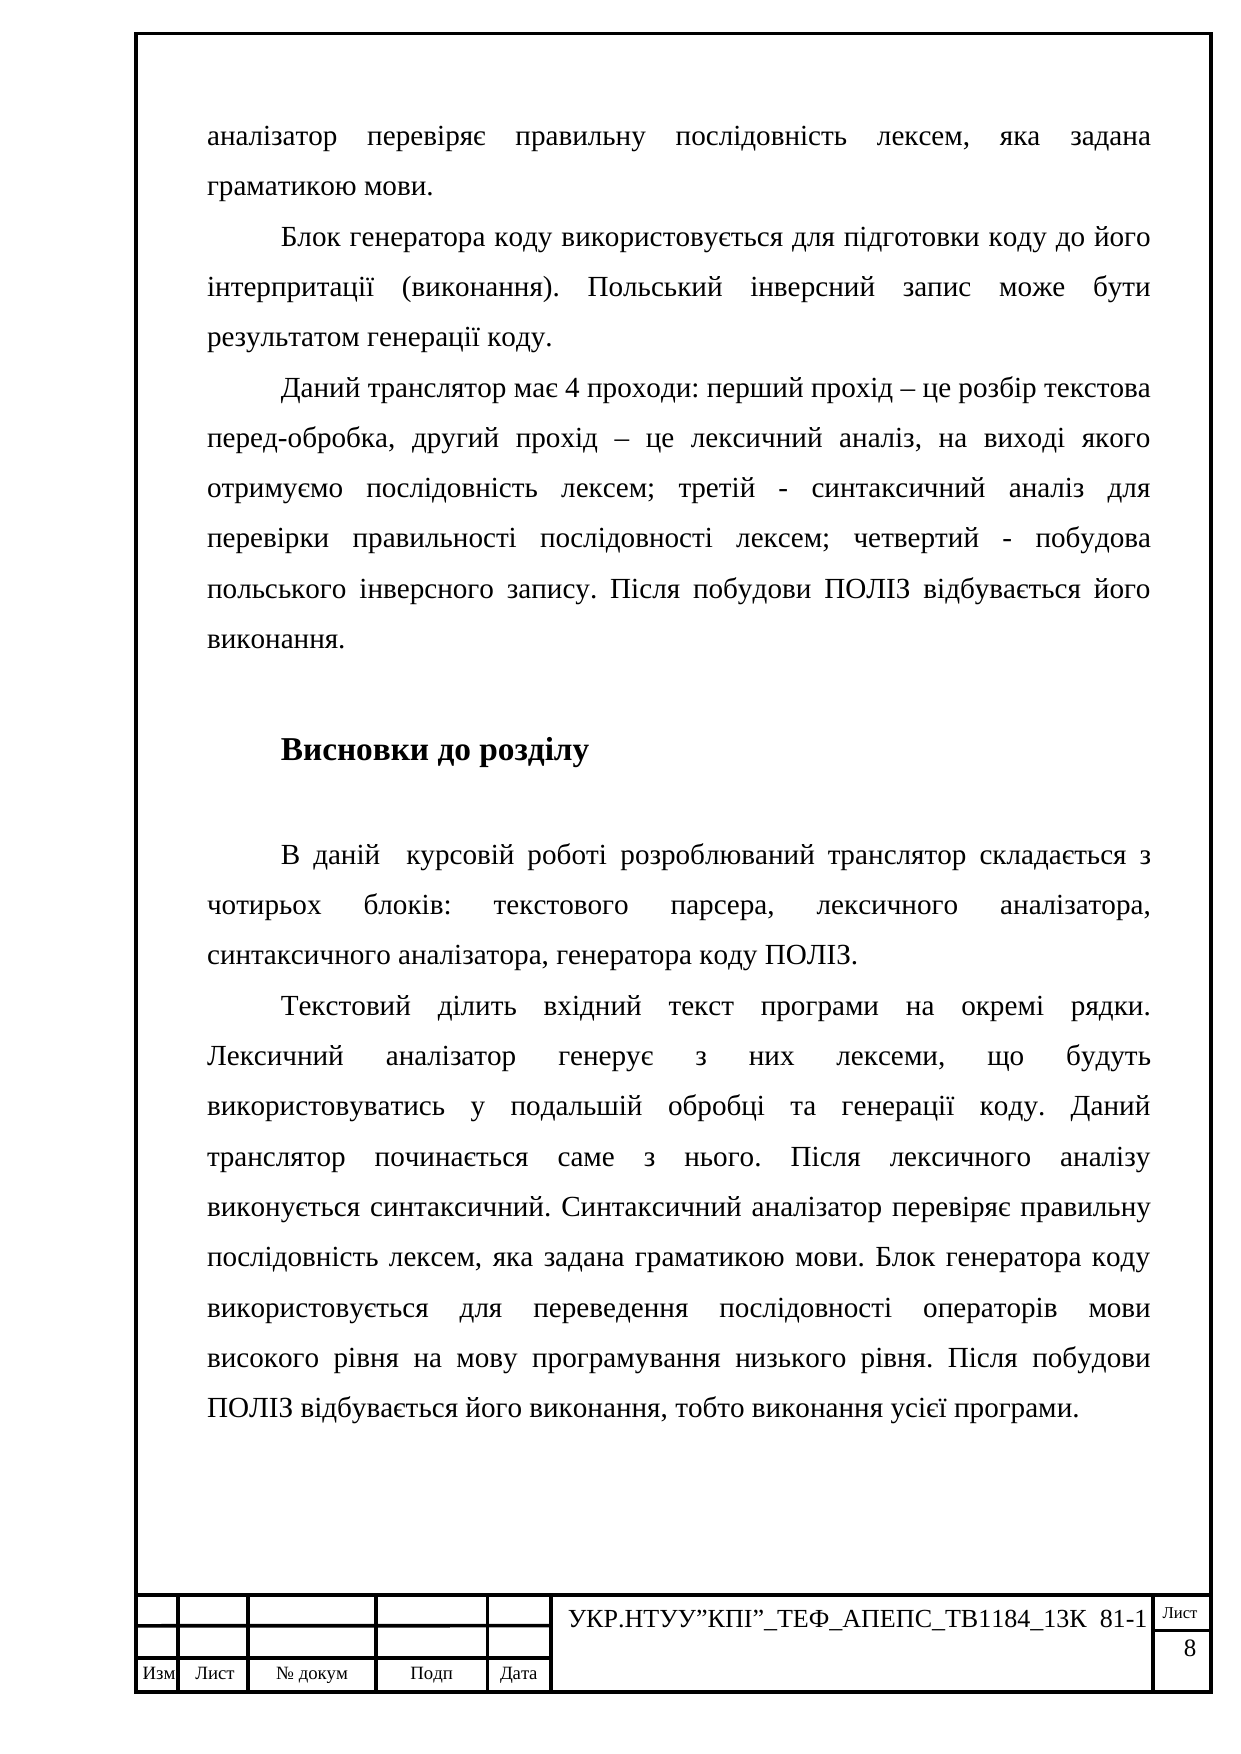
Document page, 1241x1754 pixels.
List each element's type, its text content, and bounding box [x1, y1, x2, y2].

text Текстовий ділить вхідний текст програми на окремі рядки. Лексичний аналізатор генерує з них лексеми, що будуть використовуватись у подальшій обробці та генерації коду. Даний транслятор починається саме з нього. Після лексичного аналізу виконується синтаксичний. Синтаксичний аналізатор перевіряє правильну послідовність лексем, яка задана граматикою мови. Блок генератора коду використовується для переведення послідовності операторів мови високого рівня на мову програмування низького рівня. Після побудови ПОЛІЗ відбувається його виконання, тобто виконання усієї програми. [207, 988, 1152, 1424]
text Висновки до розділу [206, 729, 1181, 767]
text В даній курсовій роботі розроблюваний транслятор складається з чотирьох блоків: текстового парсера, лексичного аналізатора, синтаксичного аналізатора, генератора коду ПОЛІЗ. [207, 837, 1152, 971]
text аналізатор перевіряє правильну послідовність лексем, яка задана граматикою мови. [207, 118, 1152, 202]
text Даний транслятор має 4 проходи: перший прохід – це розбір текстова перед-обробка, другий прохід – це лексичний аналіз, на виході якого отримуємо послідовність лексем; третій - синтаксичний аналіз для перевірки правильності послідовності лексем; четвертий - побудова польського інверсного запису. Після побудови ПОЛІЗ відбувається його виконання. [207, 370, 1152, 655]
text Блок генератора коду використовується для підготовки коду до його інтерпритації (виконання). Польський інверсний запис може бути результатом генерації коду. [207, 219, 1152, 353]
